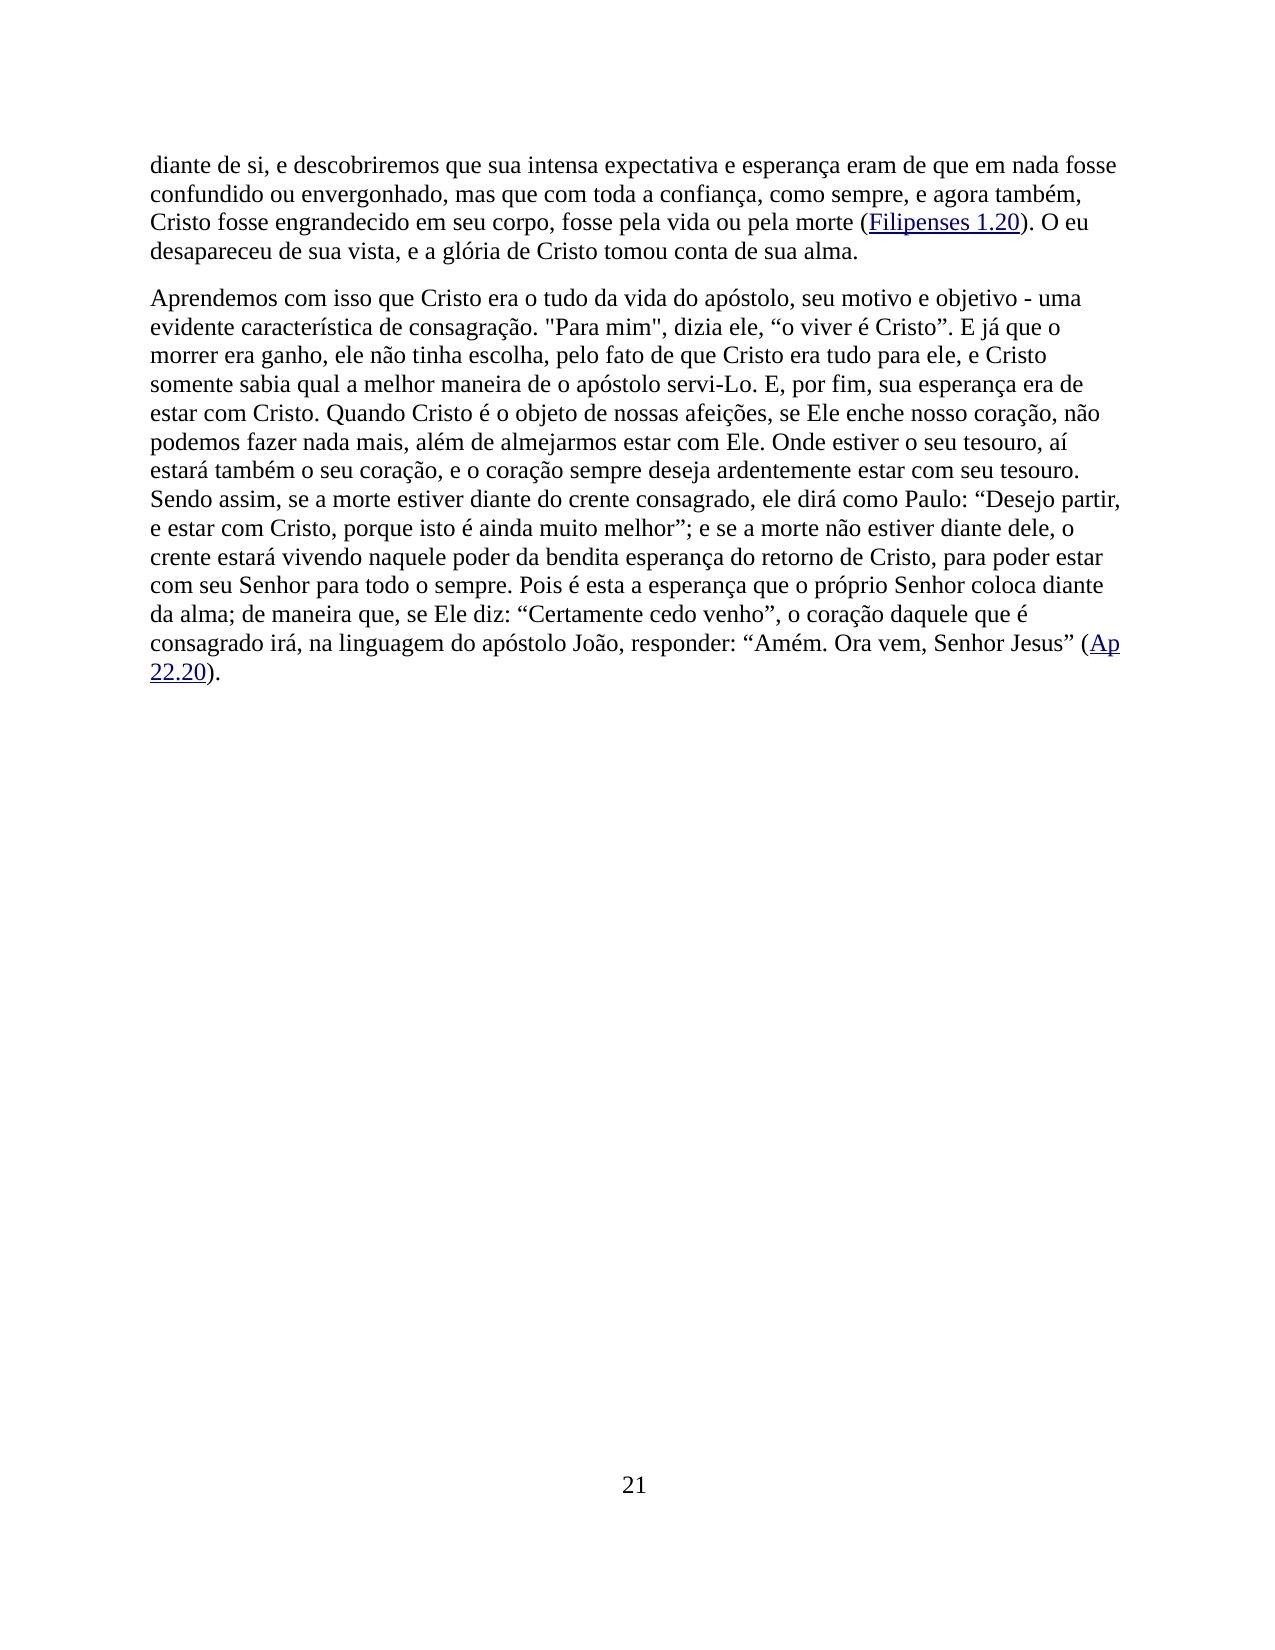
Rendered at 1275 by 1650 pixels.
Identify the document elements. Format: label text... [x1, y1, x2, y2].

text Aprendemos com isso que Cristo era o tudo da vida do apóstolo, seu motivo e objetivo - uma evidente característica de consagração. "Para mim", dizia ele, “o viver é Cristo”. E já que o morrer era ganho, ele não tinha escolha, pelo fato de que Cristo era tudo para ele, e Cristo somente sabia qual a melhor maneira de o apóstolo servi-Lo. E, por fim, sua esperança era de estar com Cristo. Quando Cristo é o objeto de nossas afeições, se Ele enche nosso coração, não podemos fazer nada mais, além de almejarmos estar com Ele. Onde estiver o seu tesouro, aí estará também o seu coração, e o coração sempre deseja ardentemente estar com seu tesouro. Sendo assim, se a morte estiver diante do crente consagrado, ele dirá como Paulo: “Desejo partir, e estar com Cristo, porque isto é ainda muito melhor”; e se a morte não estiver diante dele, o crente estará vivendo naquele poder da bendita esperança do retorno de Cristo, para poder estar com seu Senhor para todo o sempre. Pois é esta a esperança que o próprio Senhor coloca diante da alma; de maneira que, se Ele diz: “Certamente cedo venho”, o coração daquele que é consagrado irá, na linguagem do apóstolo João, responder: “Amém. Ora vem, Senhor Jesus” (Ap 22.20). [150, 283, 1125, 685]
text diante de si, e descobriremos que sua intensa expectativa e esperança eram de que em nada fosse confundido ou envergonhado, mas que com toda a confiança, como sempre, e agora também, Cristo fosse engrandecido em seu corpo, fosse pela vida ou pela morte (Filipenses 1.20). O eu desapareceu de sua vista, e a glória de Cristo tomou conta de sua alma. [150, 150, 1125, 265]
